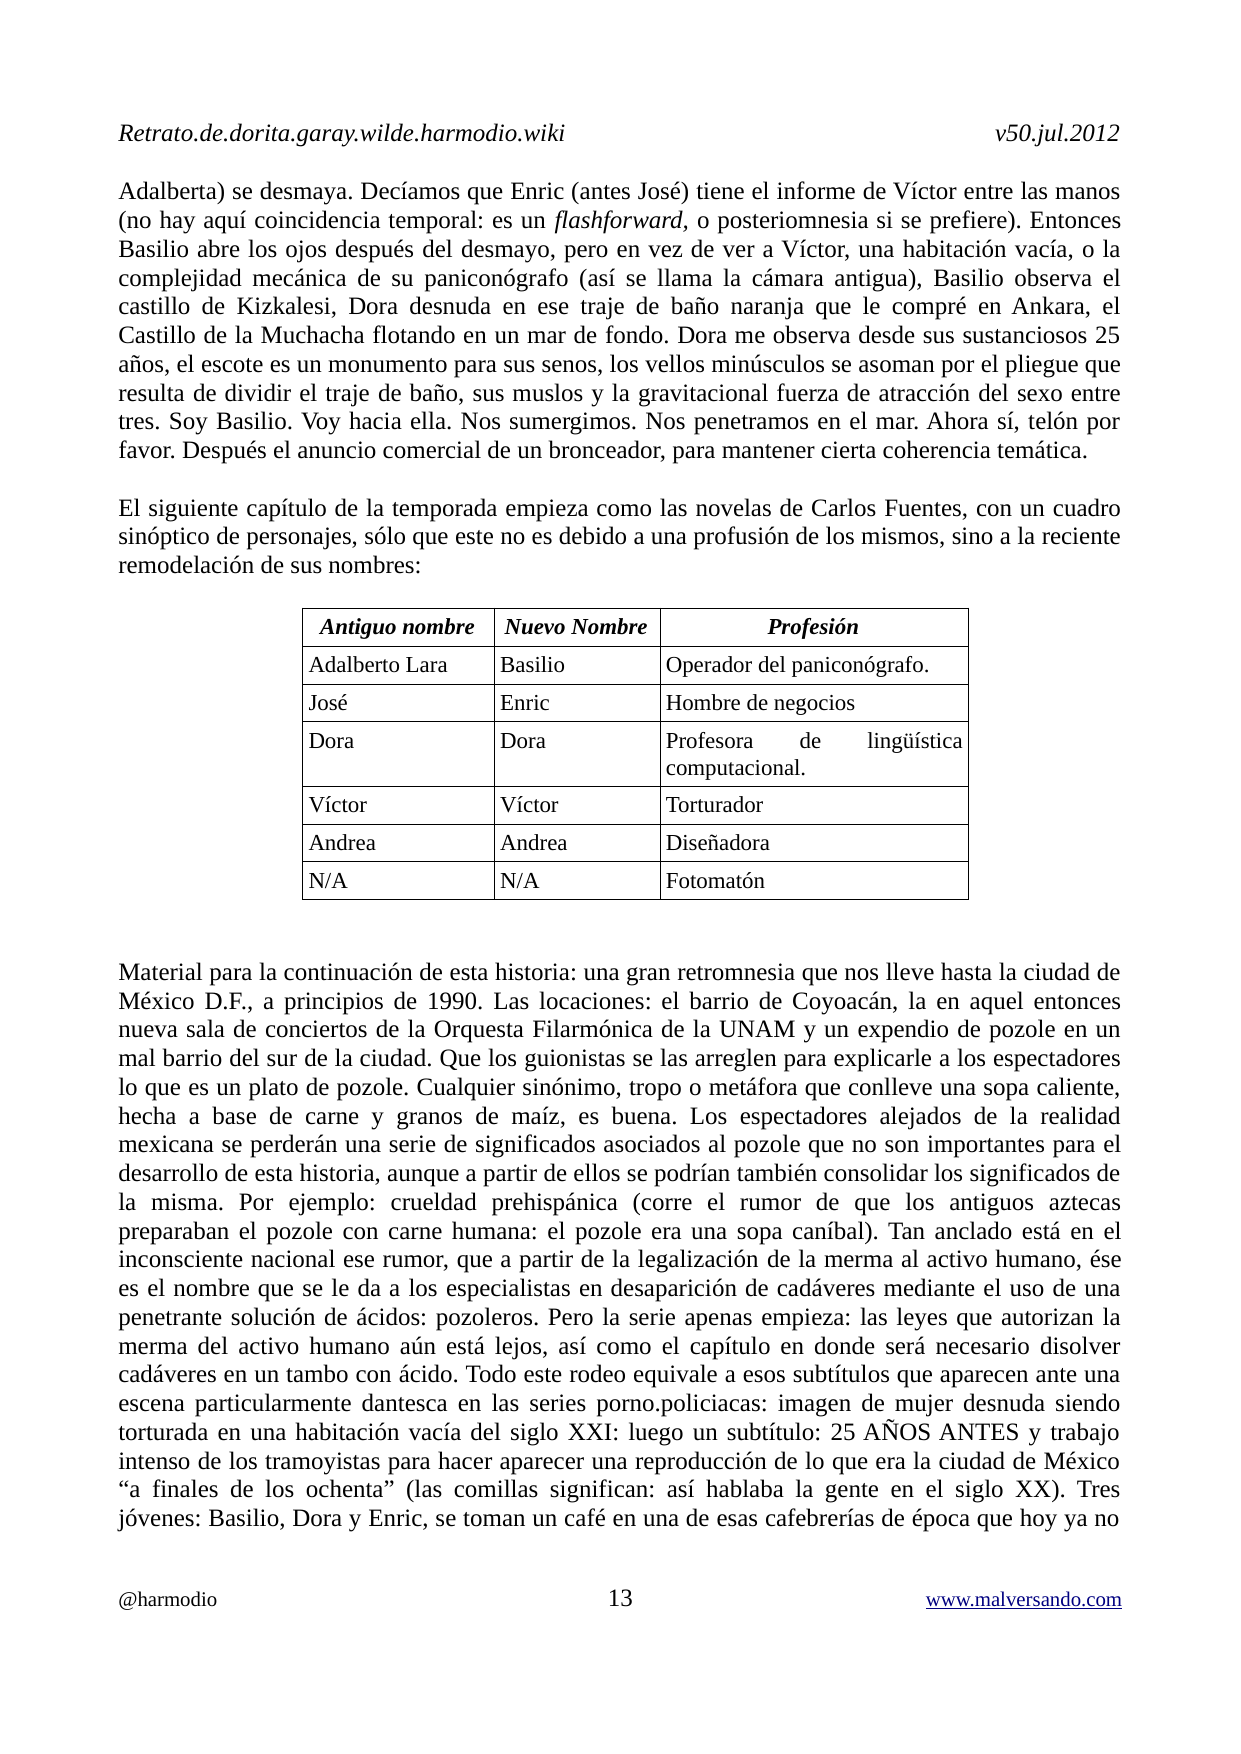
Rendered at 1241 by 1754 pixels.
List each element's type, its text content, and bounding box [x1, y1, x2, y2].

table_cell Enric [495, 685, 660, 721]
table_cell Operador del paniconógrafo. [661, 647, 968, 683]
table_cell Víctor [495, 787, 660, 823]
table_cell N/A [495, 862, 660, 899]
table_cell Andrea [303, 825, 494, 861]
table_cell Torturador [661, 787, 968, 823]
table_header Nuevo Nombre [495, 609, 660, 646]
table_cell Diseñadora [661, 825, 968, 861]
table_cell Dora [495, 722, 660, 786]
table_cell Fotomatón [661, 862, 968, 899]
text Adalberta) se desmaya. Decíamos que Enric (antes José) tiene el informe de Víctor entre las manos (no hay aquí coincidencia temporal: es un flashforward, o posteriomnesia si se prefiere). Entonces Basilio abre los ojos después del desmayo, pero en vez de ver a Víctor, una habitación vacía, o la complejidad mecánica de su paniconógrafo (así se llama la cámara antigua), Basilio observa el castillo de Kizkalesi, Dora desnuda en ese traje de baño naranja que le compré en Ankara, el Castillo de la Muchacha flotando en un mar de fondo. Dora me observa desde sus sustanciosos 25 años, el escote es un monumento para sus senos, los vellos minúsculos se asoman por el pliegue que resulta de dividir el traje de baño, sus muslos y la gravitacional fuerza de atracción del sexo entre tres. Soy Basilio. Voy hacia ella. Nos sumergimos. Nos penetramos en el mar. Ahora sí, telón por favor. Después el anuncio comercial de un bronceador, para mantener cierta coherencia temática. [118, 176, 1122, 464]
table_header Profesión [661, 609, 968, 646]
table_cell N/A [303, 862, 494, 899]
table_cell Dora [303, 722, 494, 786]
text Material para la continuación de esta historia: una gran retromnesia que nos lleve hasta la ciudad de México D.F., a principios de 1990. Las locaciones: el barrio de Coyoacán, la en aquel entonces nueva sala de conciertos de la Orquesta Filarmónica de la UNAM y un expendio de pozole en un mal barrio del sur de la ciudad. Que los guionistas se las arreglen para explicarle a los espectadores lo que es un plato de pozole. Cualquier sinónimo, tropo o metáfora que conlleve una sopa caliente, hecha a base de carne y granos de maíz, es buena. Los espectadores alejados de la realidad mexicana se perderán una serie de significados asociados al pozole que no son importantes para el desarrollo de esta historia, aunque a partir de ellos se podrían también consolidar los significados de la misma. Por ejemplo: crueldad prehispánica (corre el rumor de que los antiguos aztecas preparaban el pozole con carne humana: el pozole era una sopa caníbal). Tan anclado está en el inconsciente nacional ese rumor, que a partir de la legalización de la merma al activo humano, ése es el nombre que se le da a los especialistas en desaparición de cadáveres mediante el uso de una penetrante solución de ácidos: pozoleros. Pero la serie apenas empieza: las leyes que autorizan la merma del activo humano aún está lejos, así como el capítulo en donde será necesario disolver cadáveres en un tambo con ácido. Todo este rodeo equivale a esos subtítulos que aparecen ante una escena particularmente dantesca en las series porno.policiacas: imagen de mujer desnuda siendo torturada en una habitación vacía del siglo XXI: luego un subtítulo: 25 AÑOS ANTES y trabajo intenso de los tramoyistas para hacer aparecer una reproducción de lo que era la ciudad de México “a finales de los ochenta” (las comillas significan: así hablaba la gente en el siglo XX). Tres jóvenes: Basilio, Dora y Enric, se toman un café en una de esas cafebrerías de época que hoy ya no [118, 957, 1122, 1532]
table_cell José [303, 685, 494, 721]
table_cell Andrea [495, 825, 660, 861]
table_cell Adalberto Lara [303, 647, 494, 683]
table_cell Profesora de lingüística computacional. [661, 722, 968, 786]
table_header Antiguo nombre [303, 609, 494, 646]
table_cell Basilio [495, 647, 660, 683]
table_cell Hombre de negocios [661, 685, 968, 721]
table_cell Víctor [303, 787, 494, 823]
text El siguiente capítulo de la temporada empieza como las novelas de Carlos Fuentes, con un cuadro sinóptico de personajes, sólo que este no es debido a una profusión de los mismos, sino a la reciente remodelación de sus nombres: [118, 493, 1122, 579]
